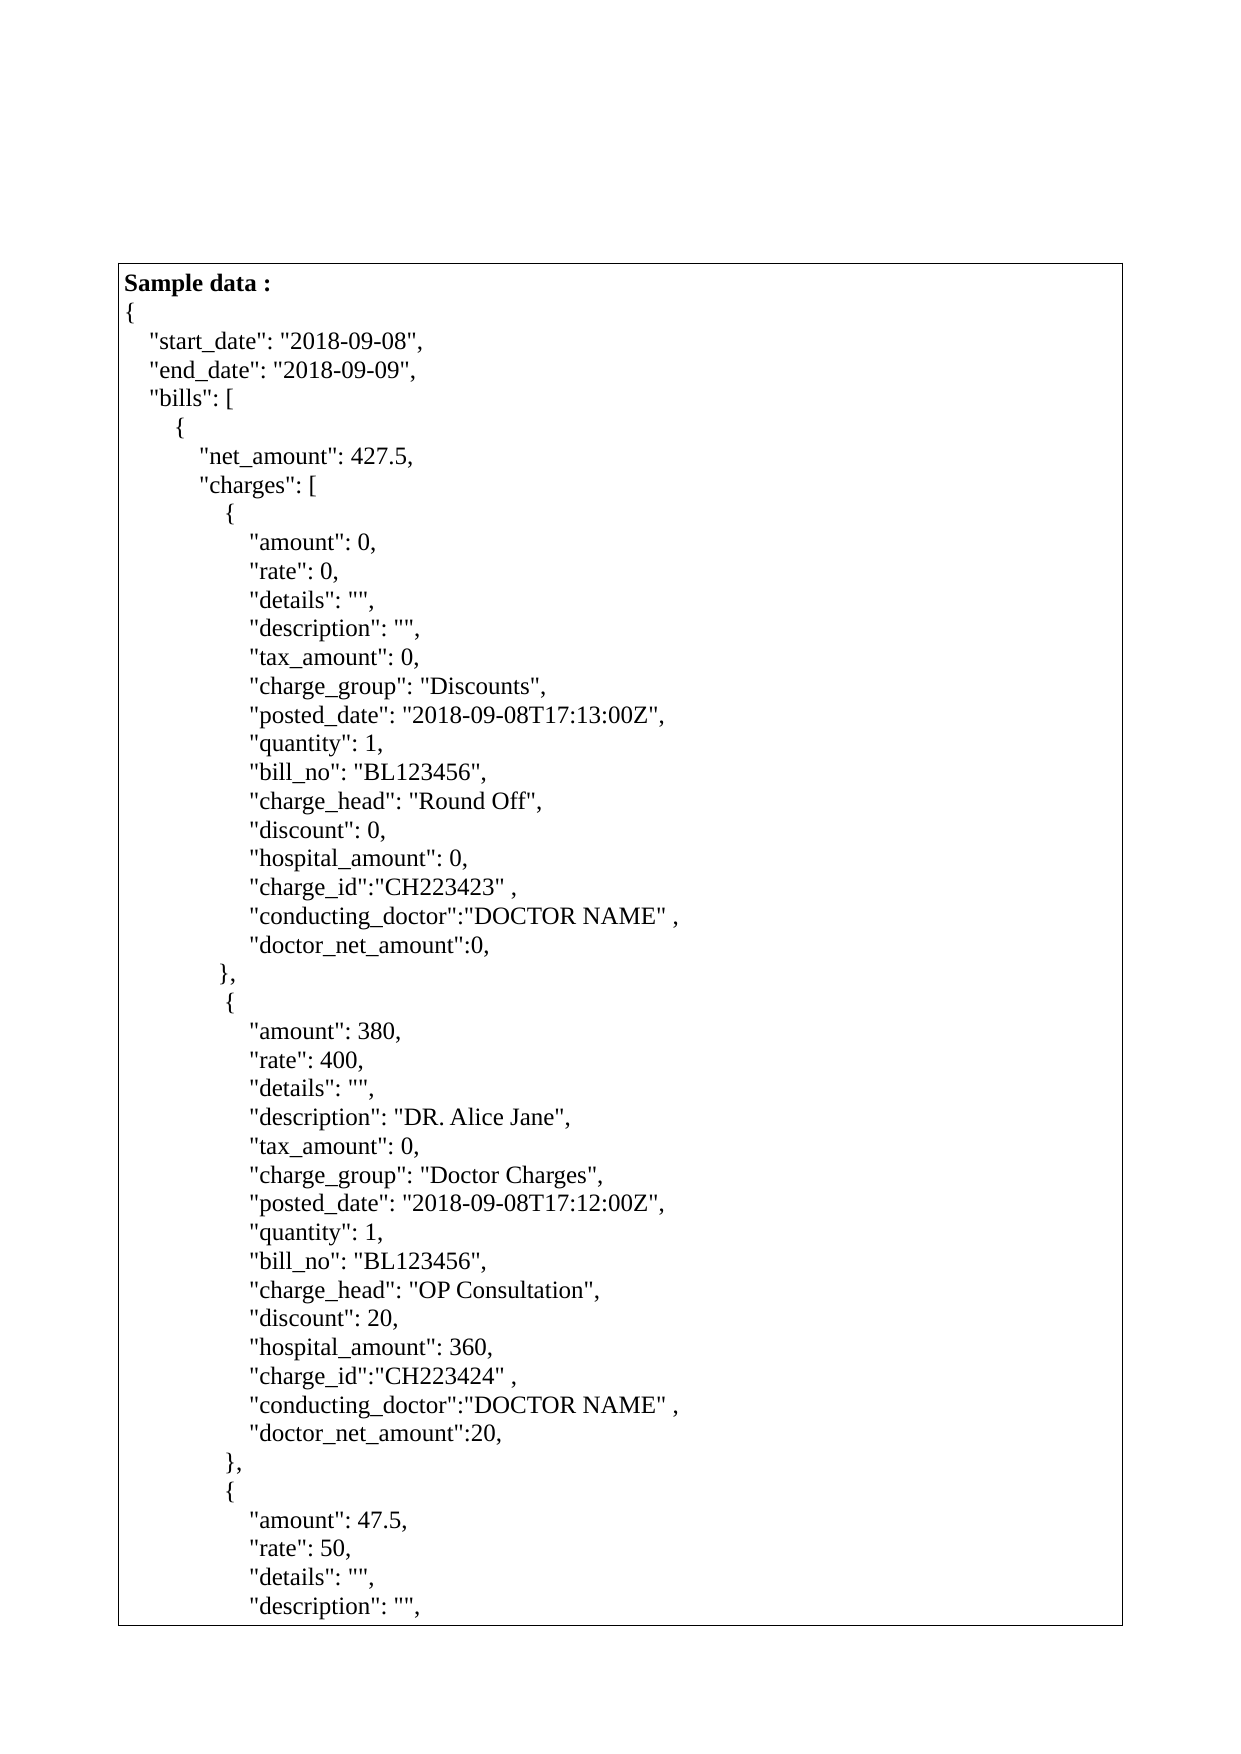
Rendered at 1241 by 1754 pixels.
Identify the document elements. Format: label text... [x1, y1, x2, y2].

table_cell Sample data : { "start_date": "2018-09-08", "end_date": "2018-09-09", "bills": [ { "net_amount": 427.5, "charges": [ { "amount": 0, "rate": 0, "details": "", "description": "", "tax_amount": 0, "charge_group": "Discounts", "posted_date": "2018-09-08T17:13:00Z", "quantity": 1, "bill_no": "BL123456", "charge_head": "Round Off", "discount": 0, "hospital_amount": 0, "charge_id":"CH223423" , "conducting_doctor":"DOCTOR NAME" , "doctor_net_amount":0, }, { "amount": 380, "rate": 400, "details": "", "description": "DR. Alice Jane", "tax_amount": 0, "charge_group": "Doctor Charges", "posted_date": "2018-09-08T17:12:00Z", "quantity": 1, "bill_no": "BL123456", "charge_head": "OP Consultation", "discount": 20, "hospital_amount": 360, "charge_id":"CH223424" , "conducting_doctor":"DOCTOR NAME" , "doctor_net_amount":20, }, { "amount": 47.5, "rate": 50, "details": "", "description": "", [119, 264, 1122, 1625]
